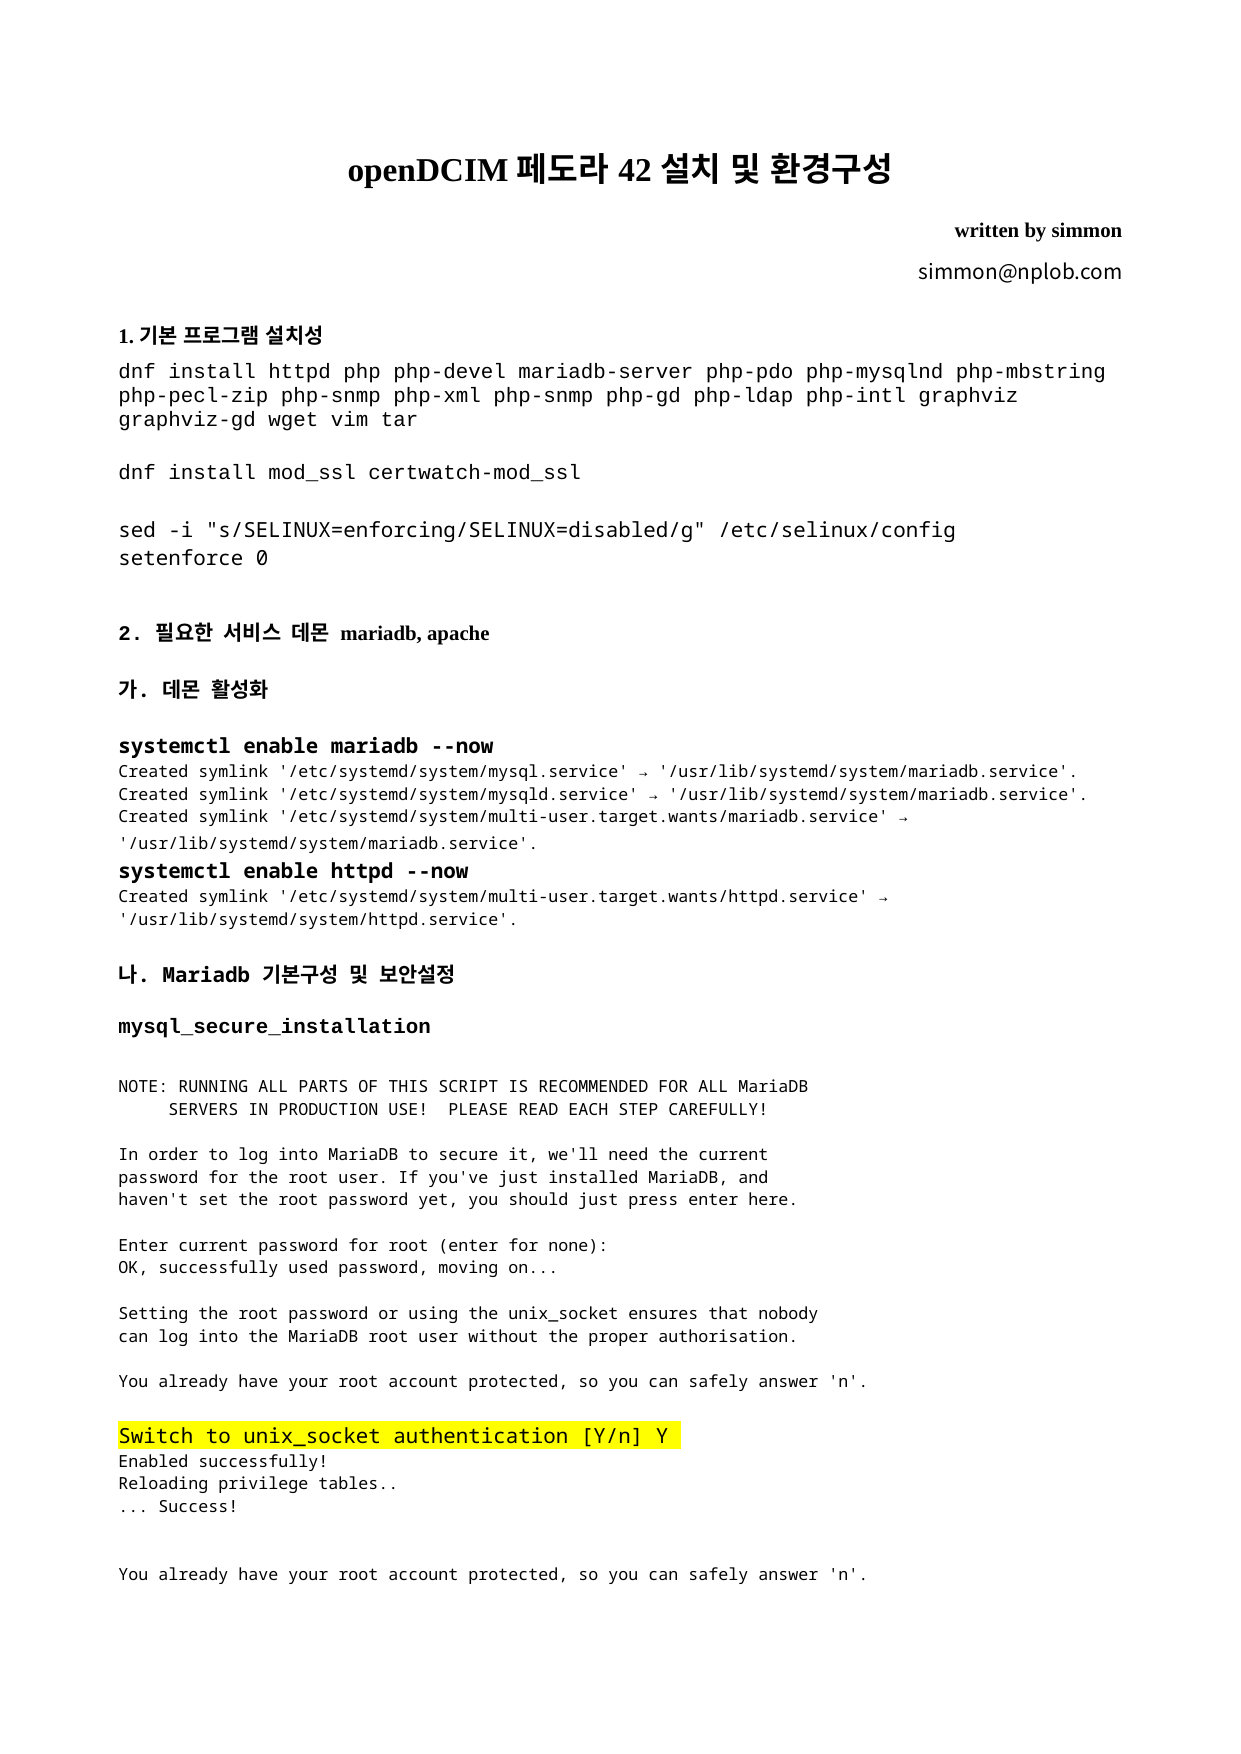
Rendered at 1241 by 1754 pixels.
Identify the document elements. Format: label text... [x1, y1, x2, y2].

text NOTE: RUNNING ALL PARTS OF THIS SCRIPT IS RECOMMENDED FOR ALL MariaDB SERVERS IN PRODUCTION USE! PLEASE READ EACH STEP CAREFULLY! In order to log into MariaDB to secure it, we'll need the current password for the root user. If you've just installed MariaDB, and haven't set the root password yet, you should just press enter here. Enter current password for root (enter for none): OK, successfully used password, moving on... Setting the root password or using the unix_socket ensures that nobody can log into the MariaDB root user without the proper authorisation. You already have your root account protected, so you can safely answer 'n'. Switch to unix_socket authentication [Y/n] Y Enabled successfully! Reloading privilege tables.. ... Success! You already have your root account protected, so you can safely answer 'n'. [118, 1052, 1122, 1614]
subtitle openDCIM 페도라 42 설치 및 환경구성 [118, 143, 1122, 191]
subtitle 2. 필요한 서비스 데몬 mariadb, apache [118, 616, 1122, 646]
text dnf install mod_ssl certwatch-mod_ssl [118, 462, 1122, 486]
subtitle 가. 데몬 활성화 [118, 673, 1122, 704]
subtitle systemctl enable mariadb --now Created symlink '/etc/systemd/system/mysql.service' → '/usr/lib/systemd/system/mariadb.service'. Created symlink '/etc/systemd/system/mysqld.service' → '/usr/lib/systemd/system/mariadb.service'. Created symlink '/etc/systemd/system/multi-user.target.wants/mariadb.service' → '/usr/lib/systemd/system/mariadb.service'. systemctl enable httpd --now Created symlink '/etc/systemd/system/multi-user.target.wants/httpd.service' → '/usr/lib/systemd/system/httpd.service'. 나. Mariadb 기본구성 및 보안설정 [118, 731, 1122, 988]
text simmon@nplob.com [118, 255, 1122, 285]
text dnf install httpd php php-devel mariadb-server php-pdo php-mysqlnd php-mbstring php-pecl-zip php-snmp php-xml php-snmp php-gd php-ldap php-intl graphviz graphviz-gd wget vim tar [118, 362, 1122, 432]
text sed -i "s/SELINUX=enforcing/SELINUX=disabled/g" /etc/selinux/config setenforce 0 [118, 515, 1122, 572]
subtitle written by simmon [118, 218, 1122, 242]
subtitle 1. 기본 프로그램 설치성 [118, 319, 1122, 349]
subtitle mysql_secure_installation [118, 1016, 1122, 1039]
